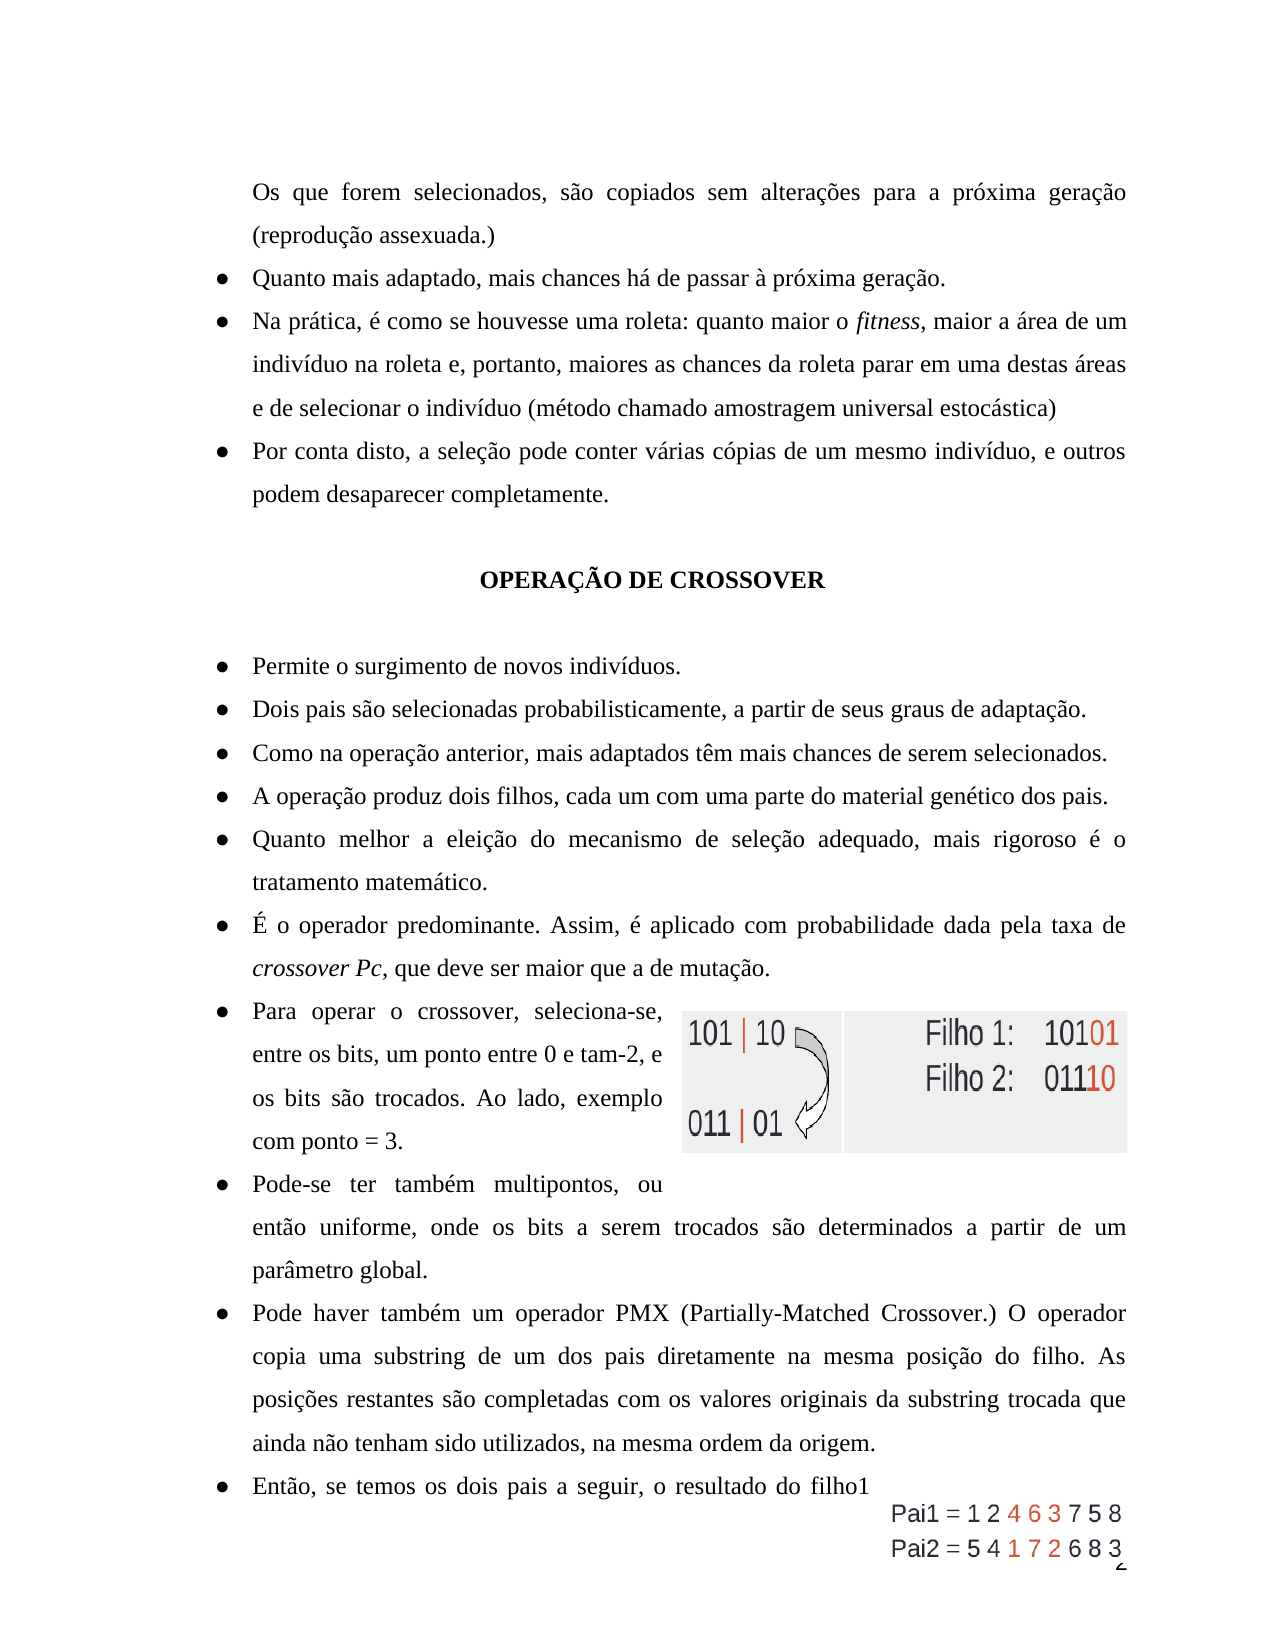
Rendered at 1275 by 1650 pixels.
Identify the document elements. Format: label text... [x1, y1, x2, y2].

list Quanto mais adaptado, mais chances há de passar à próxima geração. [214, 263, 1127, 292]
list Quanto melhor a eleição do mecanismo de seleção adequado, mais rigoroso é o tratamento matemático. [214, 824, 1127, 896]
picture [889, 1500, 1128, 1563]
list Na prática, é como se houvesse uma roleta: quanto maior o fitness, maior a área de um indivíduo na roleta e, portanto, maiores as chances da roleta parar em uma destas áreas e de selecionar o indivíduo (método chamado amostragem universal estocástica) [214, 306, 1127, 421]
list Os que forem selecionados, são copiados sem alterações para a próxima geração (reprodução assexuada.) [214, 177, 1127, 249]
picture [682, 1011, 1128, 1153]
list Como na operação anterior, mais adaptados têm mais chances de serem selecionados. [214, 738, 1127, 766]
list A operação produz dois filhos, cada um com uma parte do material genético dos pais. [214, 781, 1127, 809]
list Então, se temos os dois pais a seguir, o resultado do filho1 [214, 1471, 1127, 1499]
list Permite o surgimento de novos indivíduos. [214, 651, 1127, 680]
text OPERAÇÃO DE CROSSOVER [177, 565, 1127, 594]
list Para operar o crossover, seleciona-se, entre os bits, um ponto entre 0 e tam-2, e os bits são trocados. Ao lado, exemplo com ponto = 3. [214, 996, 1127, 1154]
list É o operador predominante. Assim, é aplicado com probabilidade dada pela taxa de crossover Pc, que deve ser maior que a de mutação. [214, 910, 1127, 982]
list Dois pais são selecionadas probabilisticamente, a partir de seus graus de adaptação. [214, 694, 1127, 723]
list Pode haver também um operador PMX (Partially-Matched Crossover.) O operador copia uma substring de um dos pais diretamente na mesma posição do filho. As posições restantes são completadas com os valores originais da substring trocada que ainda não tenham sido utilizados, na mesma ordem da origem. [214, 1298, 1127, 1456]
list Pode-se ter também multipontos, ou então uniforme, onde os bits a serem trocados são determinados a partir de um parâmetro global. [214, 1169, 1127, 1284]
list Por conta disto, a seleção pode conter várias cópias de um mesmo indivíduo, e outros podem desaparecer completamente. [214, 436, 1127, 508]
